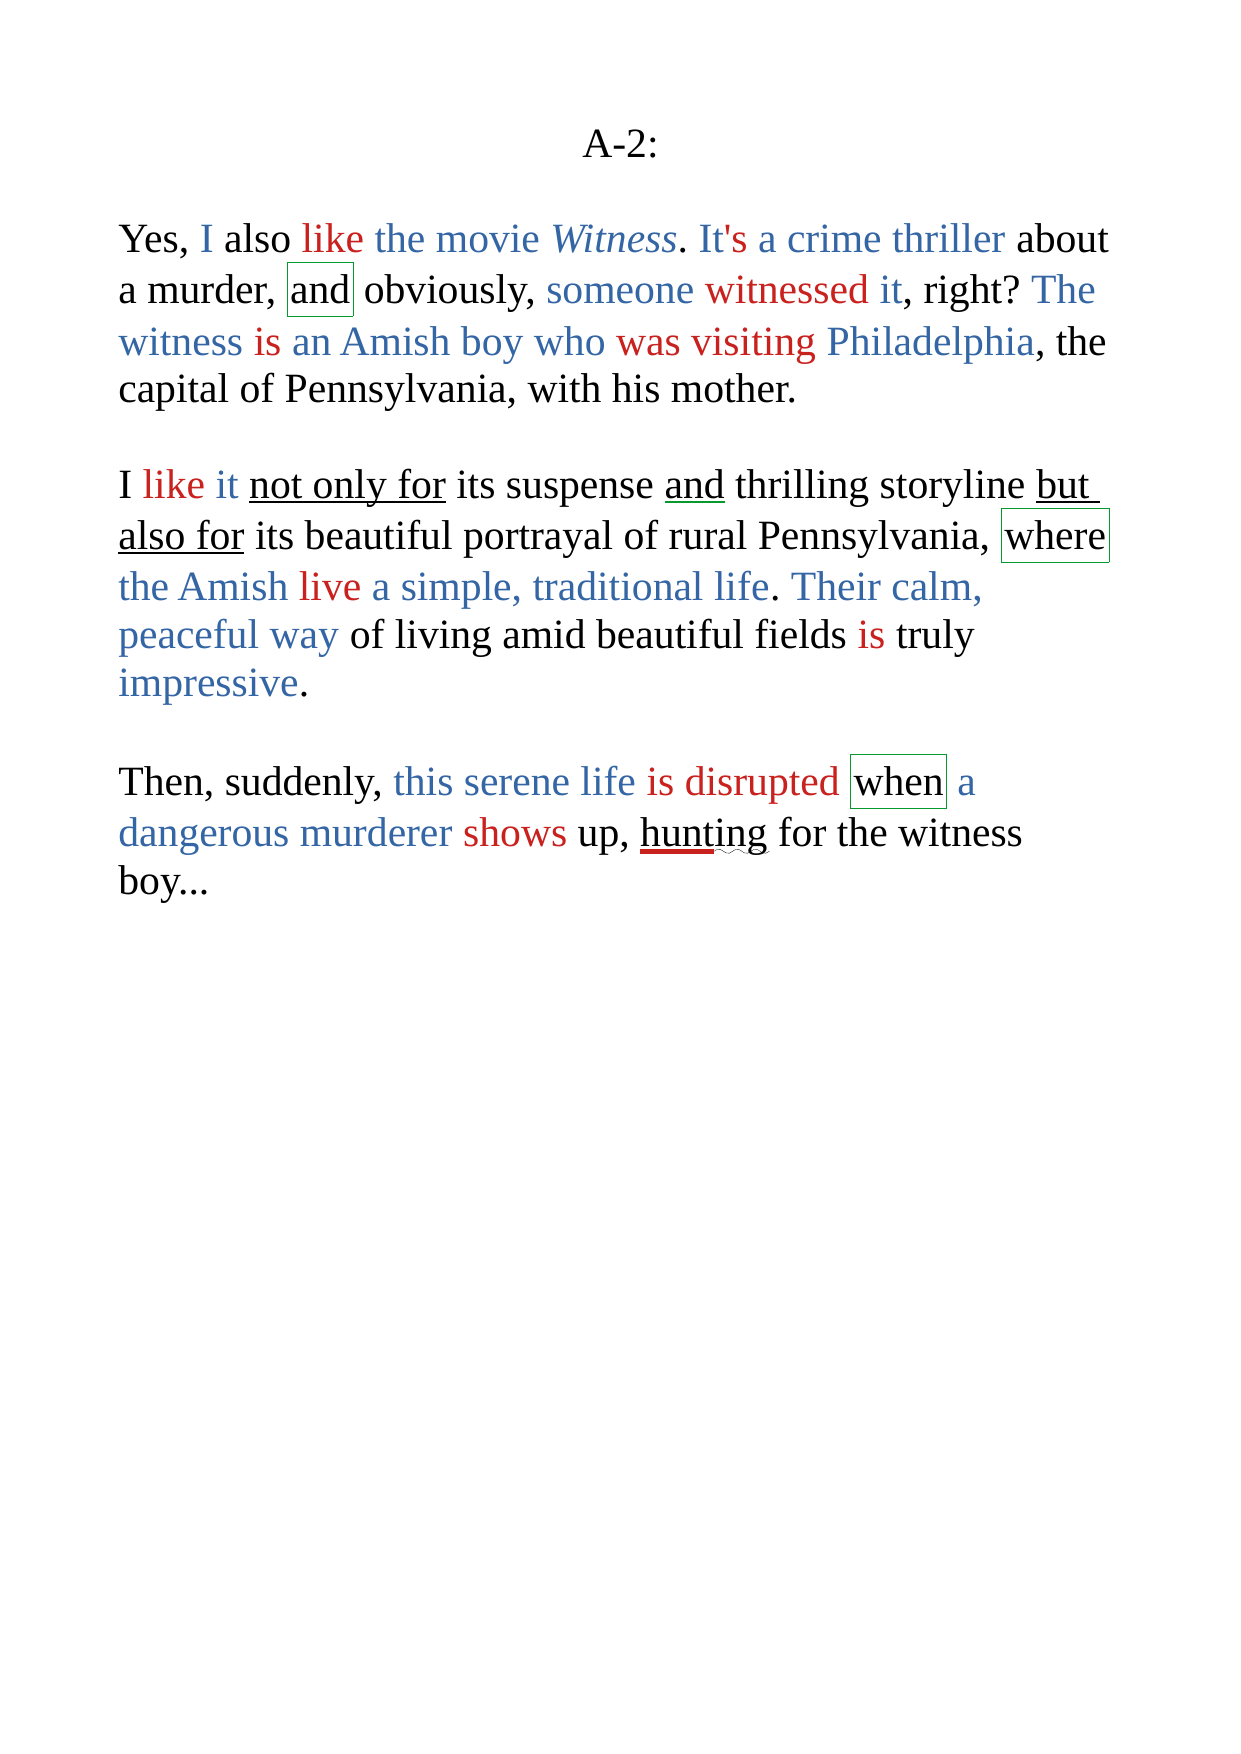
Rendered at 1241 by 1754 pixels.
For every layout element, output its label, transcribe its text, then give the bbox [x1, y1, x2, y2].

text A-2: [118, 118, 1122, 166]
text Yes, I also like the movie Witness. It's a crime thriller about a murder, and obviously, someone witnessed it, right? The witness is an Amish boy who was visiting Philadelphia, the capital of Pennsylvania, with his mother. [118, 214, 1122, 412]
text I like it not only for its suspense and thrilling storyline but also for its beautiful portrayal of rural Pennsylvania, where the Amish live a simple, traditional life. Their calm, peaceful way of living amid beautiful fields is truly impressive. [118, 460, 1122, 706]
text Then, suddenly, this serene life is disrupted when a dangerous murderer shows up, hunting for the witness boy... [118, 753, 1122, 903]
